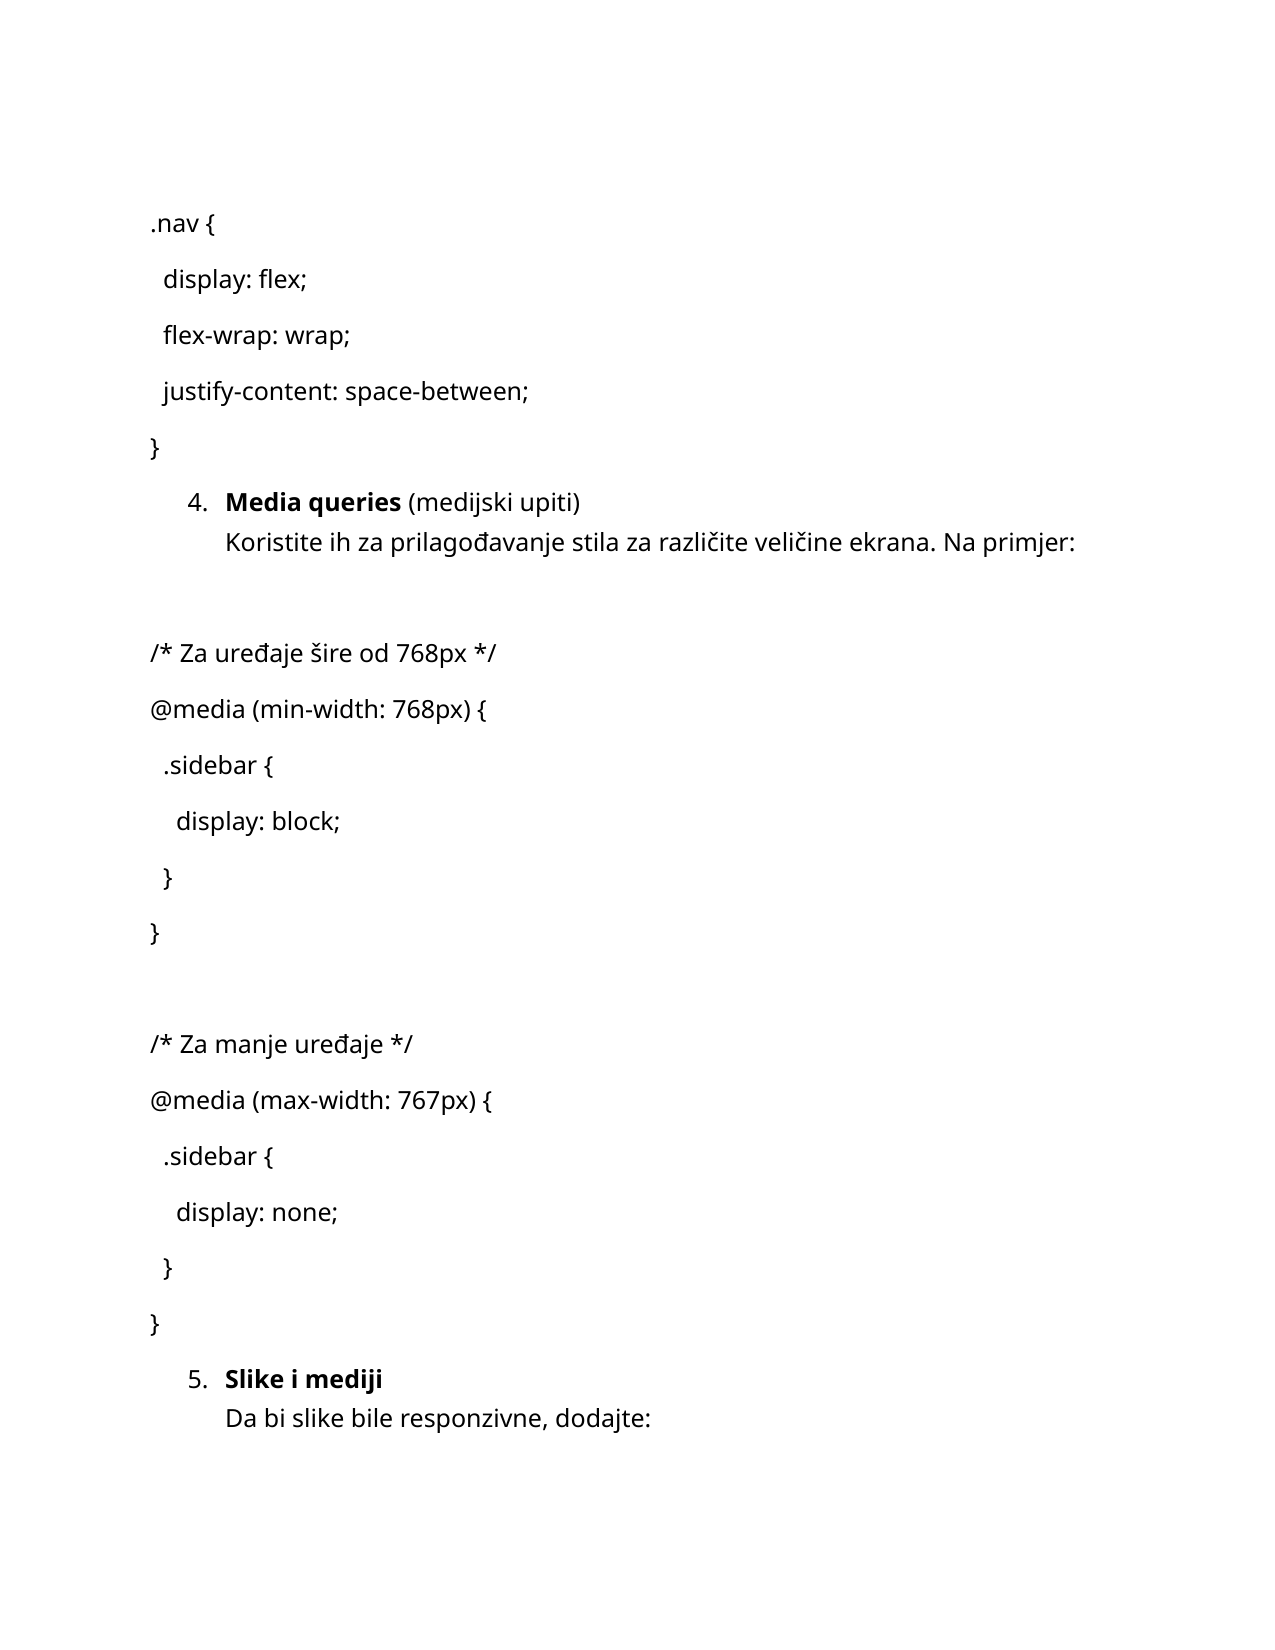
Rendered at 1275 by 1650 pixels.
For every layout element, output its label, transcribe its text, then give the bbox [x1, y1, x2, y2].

text } [150, 1306, 1125, 1340]
text /* Za uređaje šire od 768px */ [150, 636, 1125, 670]
text @media (max-width: 767px) { [150, 1082, 1125, 1117]
text display: none; [150, 1194, 1125, 1228]
text .sidebar { [150, 1138, 1125, 1172]
text } [150, 859, 1125, 893]
text @media (min-width: 768px) { [150, 692, 1125, 726]
text /* Za manje uređaje */ [150, 1027, 1125, 1061]
text } [150, 915, 1125, 949]
text display: block; [150, 803, 1125, 837]
text } [150, 429, 1125, 463]
text .nav { [150, 206, 1125, 240]
list Slike i mediji Da bi slike bile responzivne, dodajte: [187, 1362, 1125, 1435]
text display: flex; [150, 262, 1125, 296]
list Media queries (medijski upiti) Koristite ih za prilagođavanje stila za različite veličine ekrana. Na primjer: [187, 485, 1125, 558]
text justify-content: space-between; [150, 373, 1125, 407]
text flex-wrap: wrap; [150, 317, 1125, 352]
text .sidebar { [150, 747, 1125, 782]
text } [150, 1250, 1125, 1284]
